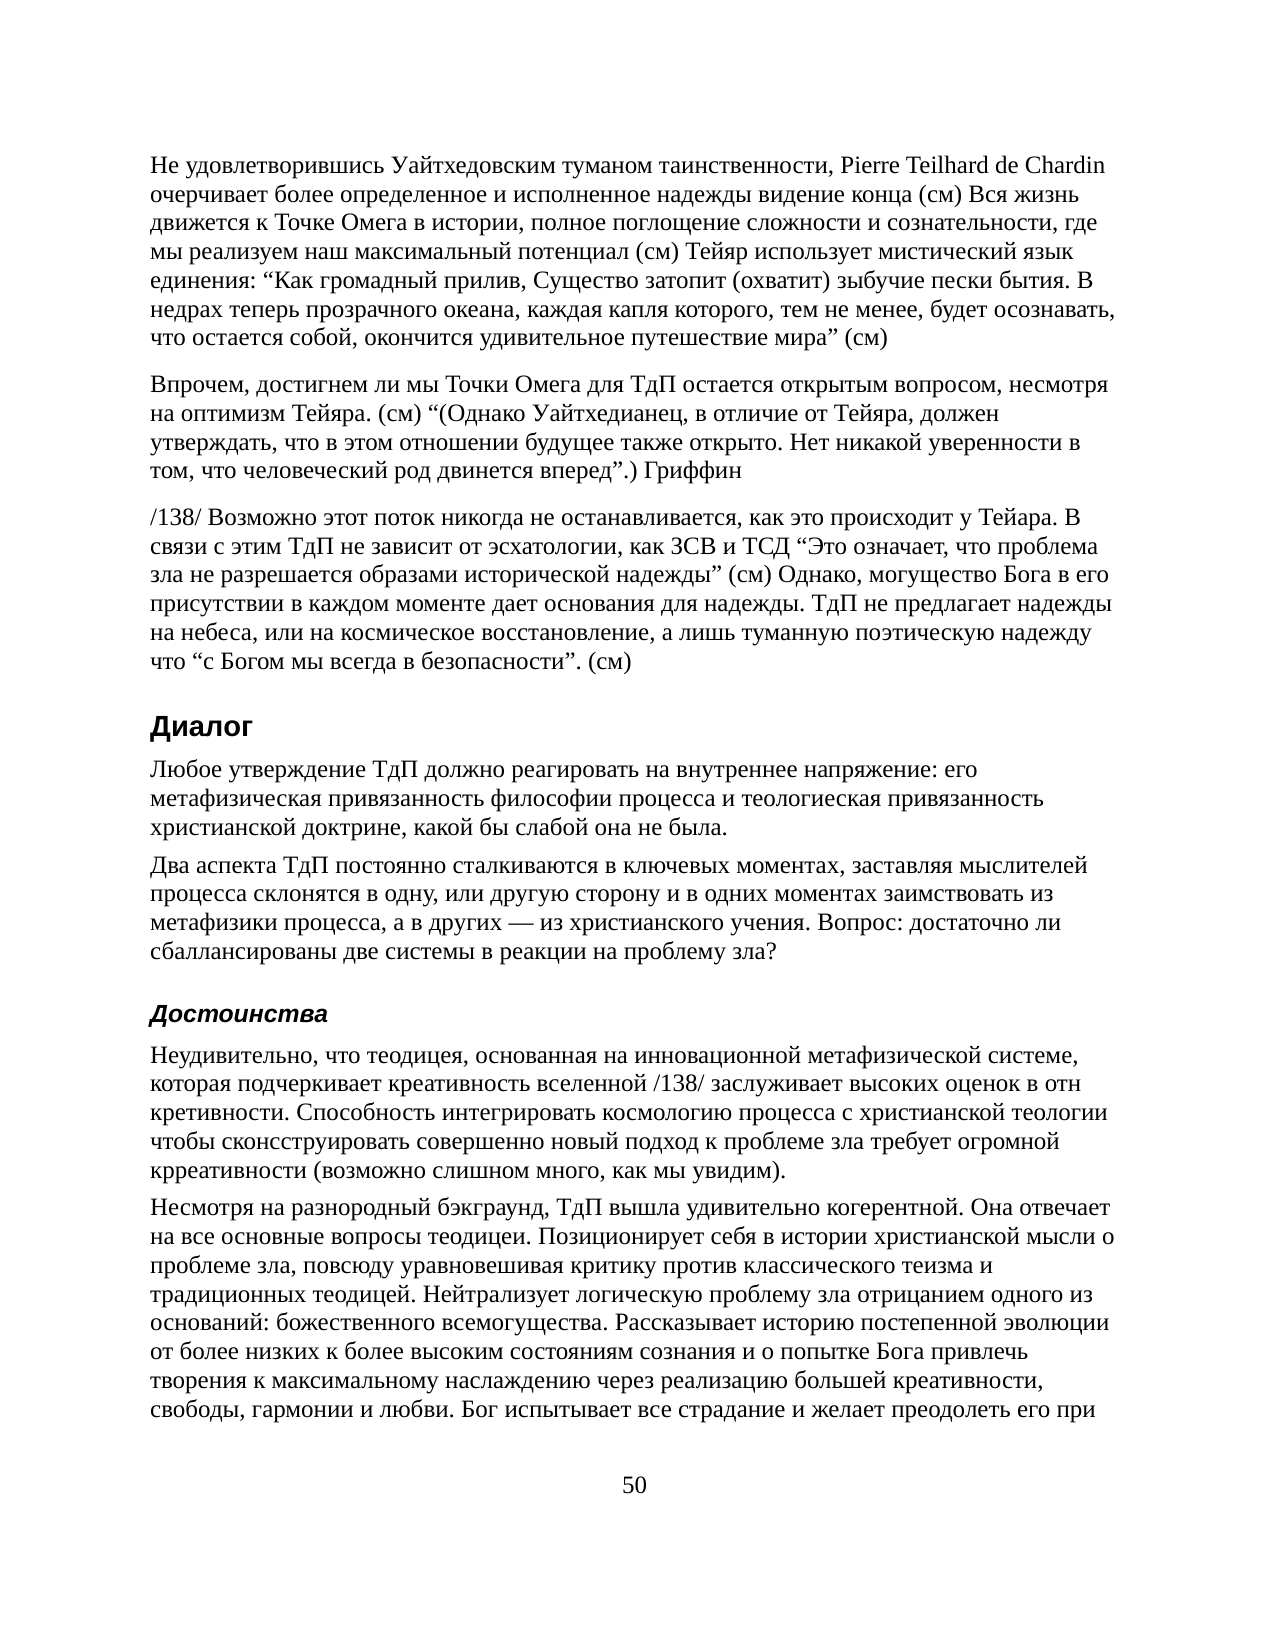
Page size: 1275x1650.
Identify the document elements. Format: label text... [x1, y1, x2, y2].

text Не удовлетворившись Уайтхедовским туманом таинственности, Pierre Teilhard de Chardin очерчивает более определенное и исполненное надежды видение конца (см) Вся жизнь движется к Точке Омега в истории, полное поглощение сложности и сознательности, где мы реализуем наш максимальный потенциал (см) Тейяр использует мистический язык единения: “Как громадный прилив, Существо затопит (охватит) зыбучие пески бытия. В недрах теперь прозрачного океана, каждая капля которого, тем не менее, будет осознавать, что остается собой, окончится удивительное путешествие мира” (см) [150, 150, 1125, 351]
text Два аспекта ТдП постоянно сталкиваются в ключевых моментах, заставляя мыслителей процесса склонятся в одну, или другую сторону и в одних моментах заимствовать из метафизики процесса, а в других — из христианского учения. Вопрос: достаточно ли сбаллансированы две системы в реакции на проблему зла? [150, 850, 1125, 965]
text /138/ Возможно этот поток никогда не останавливается, как это происходит у Тейара. В связи с этим ТдП не зависит от эсхатологии, как ЗСВ и ТСД “Это означает, что проблема зла не разрешается образами исторической надежды” (см) Однако, могущество Бога в его присутствии в каждом моменте дает основания для надежды. ТдП не предлагает надежды на небеса, или на космическое восстановление, а лишь туманную поэтическую надежду что “с Богом мы всегда в безопасности”. (см) [150, 502, 1125, 674]
text Впрочем, достигнем ли мы Точки Омега для ТдП остается открытым вопросом, несмотря на оптимизм Тейяра. (см) “(Однако Уайтхедианец, в отличие от Тейяра, должен утверждать, что в этом отношении будущее также открыто. Нет никакой уверенности в том, что человеческий род двинется вперед”.) Гриффин [150, 369, 1125, 484]
subtitle Диалог [150, 708, 1125, 742]
subtitle Достоинства [150, 999, 1125, 1027]
text Любое утверждение ТдП должно реагировать на внутреннее напряжение: его метафизическая привязанность философии процесса и теологиеская привязанность христианской доктрине, какой бы слабой она не была. [150, 754, 1125, 841]
text Несмотря на разнородный бэкграунд, ТдП вышла удивительно когерентной. Она отвечает на все основные вопросы теодицеи. Позиционирует себя в истории христианской мысли о проблеме зла, повсюду уравновешивая критику против классического теизма и традиционных теодицей. Нейтрализует логическую проблему зла отрицанием одного из оснований: божественного всемогущества. Рассказывает историю постепенной эволюции от более низких к более высоким состояниям сознания и о попытке Бога привлечь творения к максимальному наслаждению через реализацию большей креативности, свободы, гармонии и любви. Бог испытывает все страдание и желает преодолеть его при [150, 1192, 1125, 1422]
text Неудивительно, что теодицея, основанная на инновационной метафизической системе, которая подчеркивает креативность вселенной /138/ заслуживает высоких оценок в отн кретивности. Способность интегрировать космологию процесса с христианской теологии чтобы сконсструировать совершенно новый подход к проблеме зла требует огромной крреативности (возможно слишном много, как мы увидим). [150, 1040, 1125, 1183]
